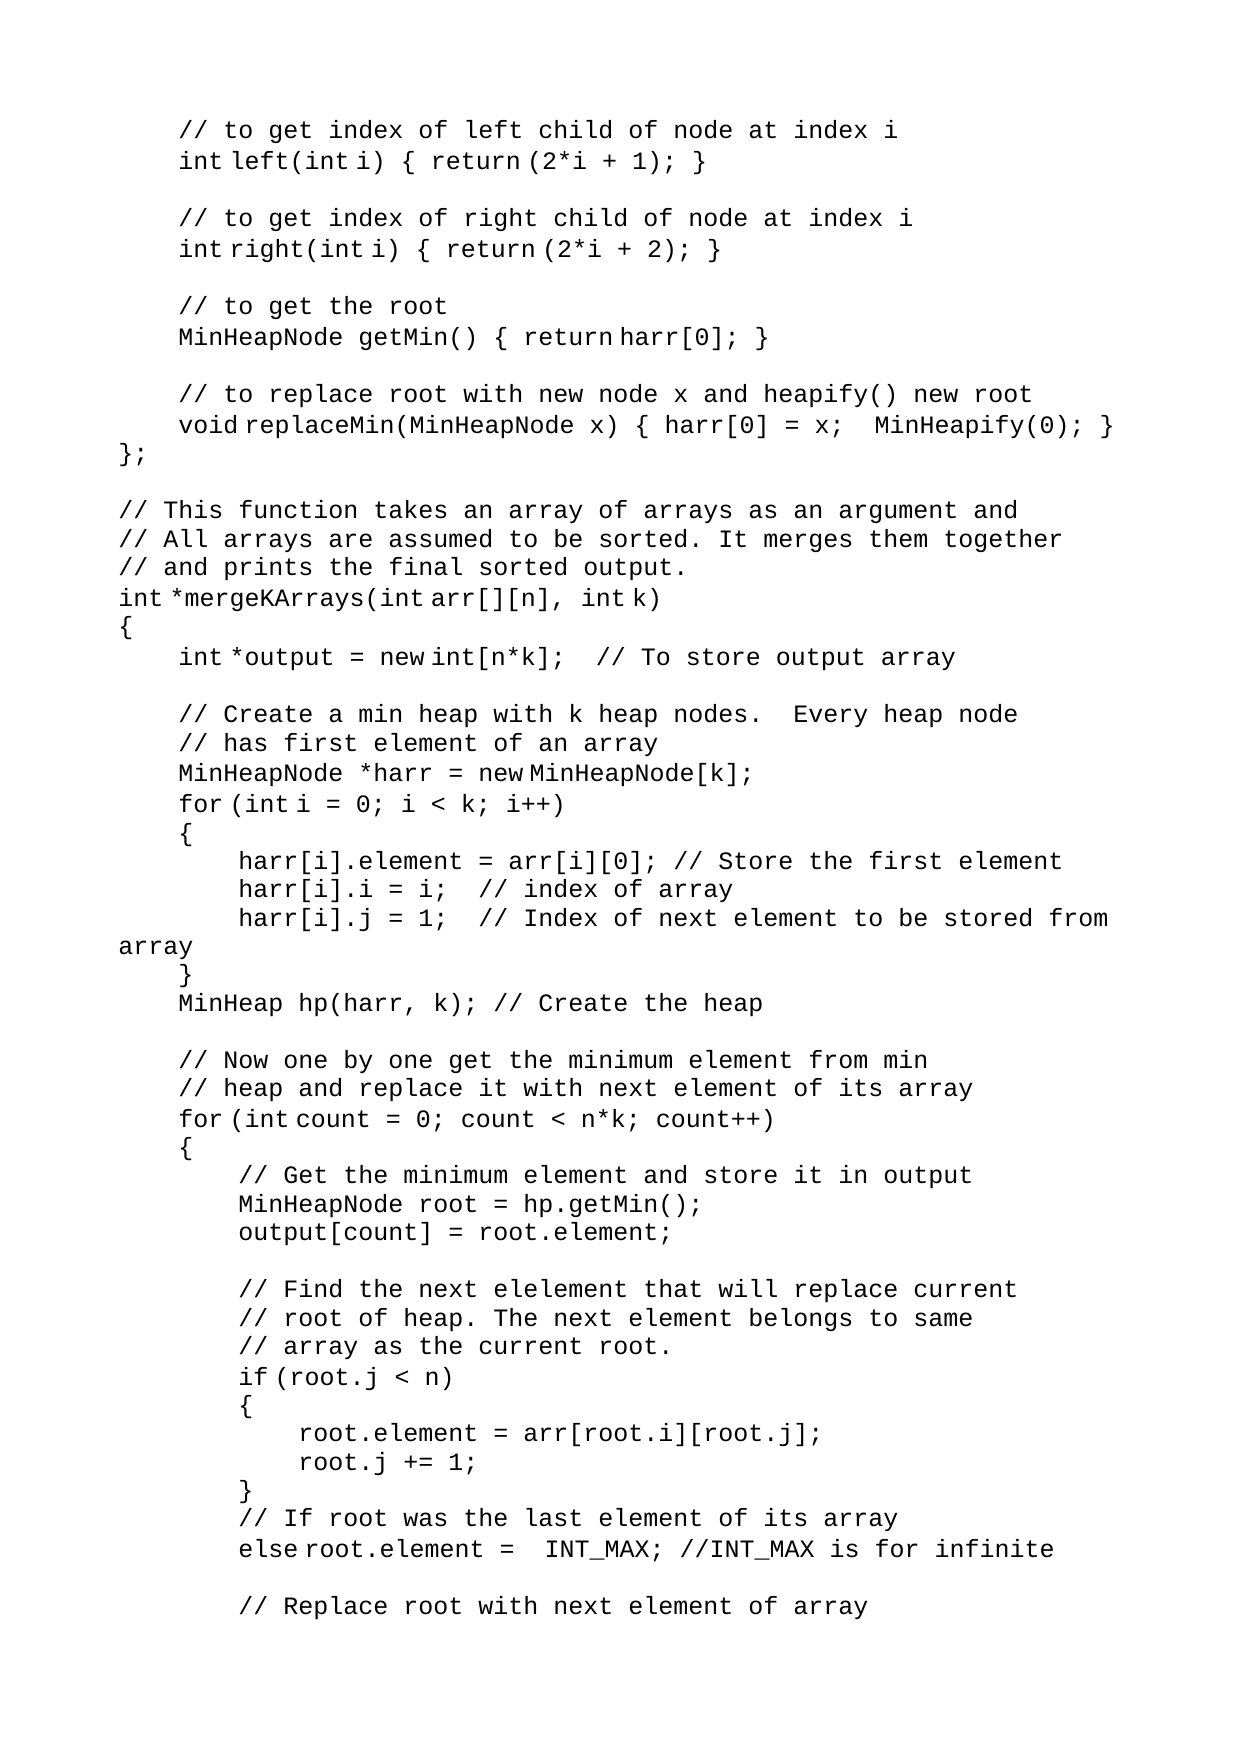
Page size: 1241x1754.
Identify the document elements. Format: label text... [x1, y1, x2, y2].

table_header // to get index of left child of node at index i int left(int i) { return (2*i + 1); } // to get index of right child of node at index i int right(int i) { return (2*i + 2); } // to get the root MinHeapNode getMin() { return harr[0]; } // to replace root with new node x and heapify() new root void replaceMin(MinHeapNode x) { harr[0] = x; MinHeapify(0); } }; // This function takes an array of arrays as an argument and // All arrays are assumed to be sorted. It merges them together // and prints the final sorted output. int *mergeKArrays(int arr[][n], int k) { int *output = new int[n*k]; // To store output array // Create a min heap with k heap nodes. Every heap node // has first element of an array MinHeapNode *harr = new MinHeapNode[k]; for (int i = 0; i < k; i++) { harr[i].element = arr[i][0]; // Store the first element harr[i].i = i; // index of array harr[i].j = 1; // Index of next element to be stored from array } MinHeap hp(harr, k); // Create the heap // Now one by one get the minimum element from min // heap and replace it with next element of its array for (int count = 0; count < n*k; count++) { // Get the minimum element and store it in output MinHeapNode root = hp.getMin(); output[count] = root.element; // Find the next elelement that will replace current // root of heap. The next element belongs to same // array as the current root. if (root.j < n) { root.element = arr[root.i][root.j]; root.j += 1; } // If root was the last element of its array else root.element = INT_MAX; //INT_MAX is for infinite // Replace root with next element of array [118, 118, 1122, 1622]
